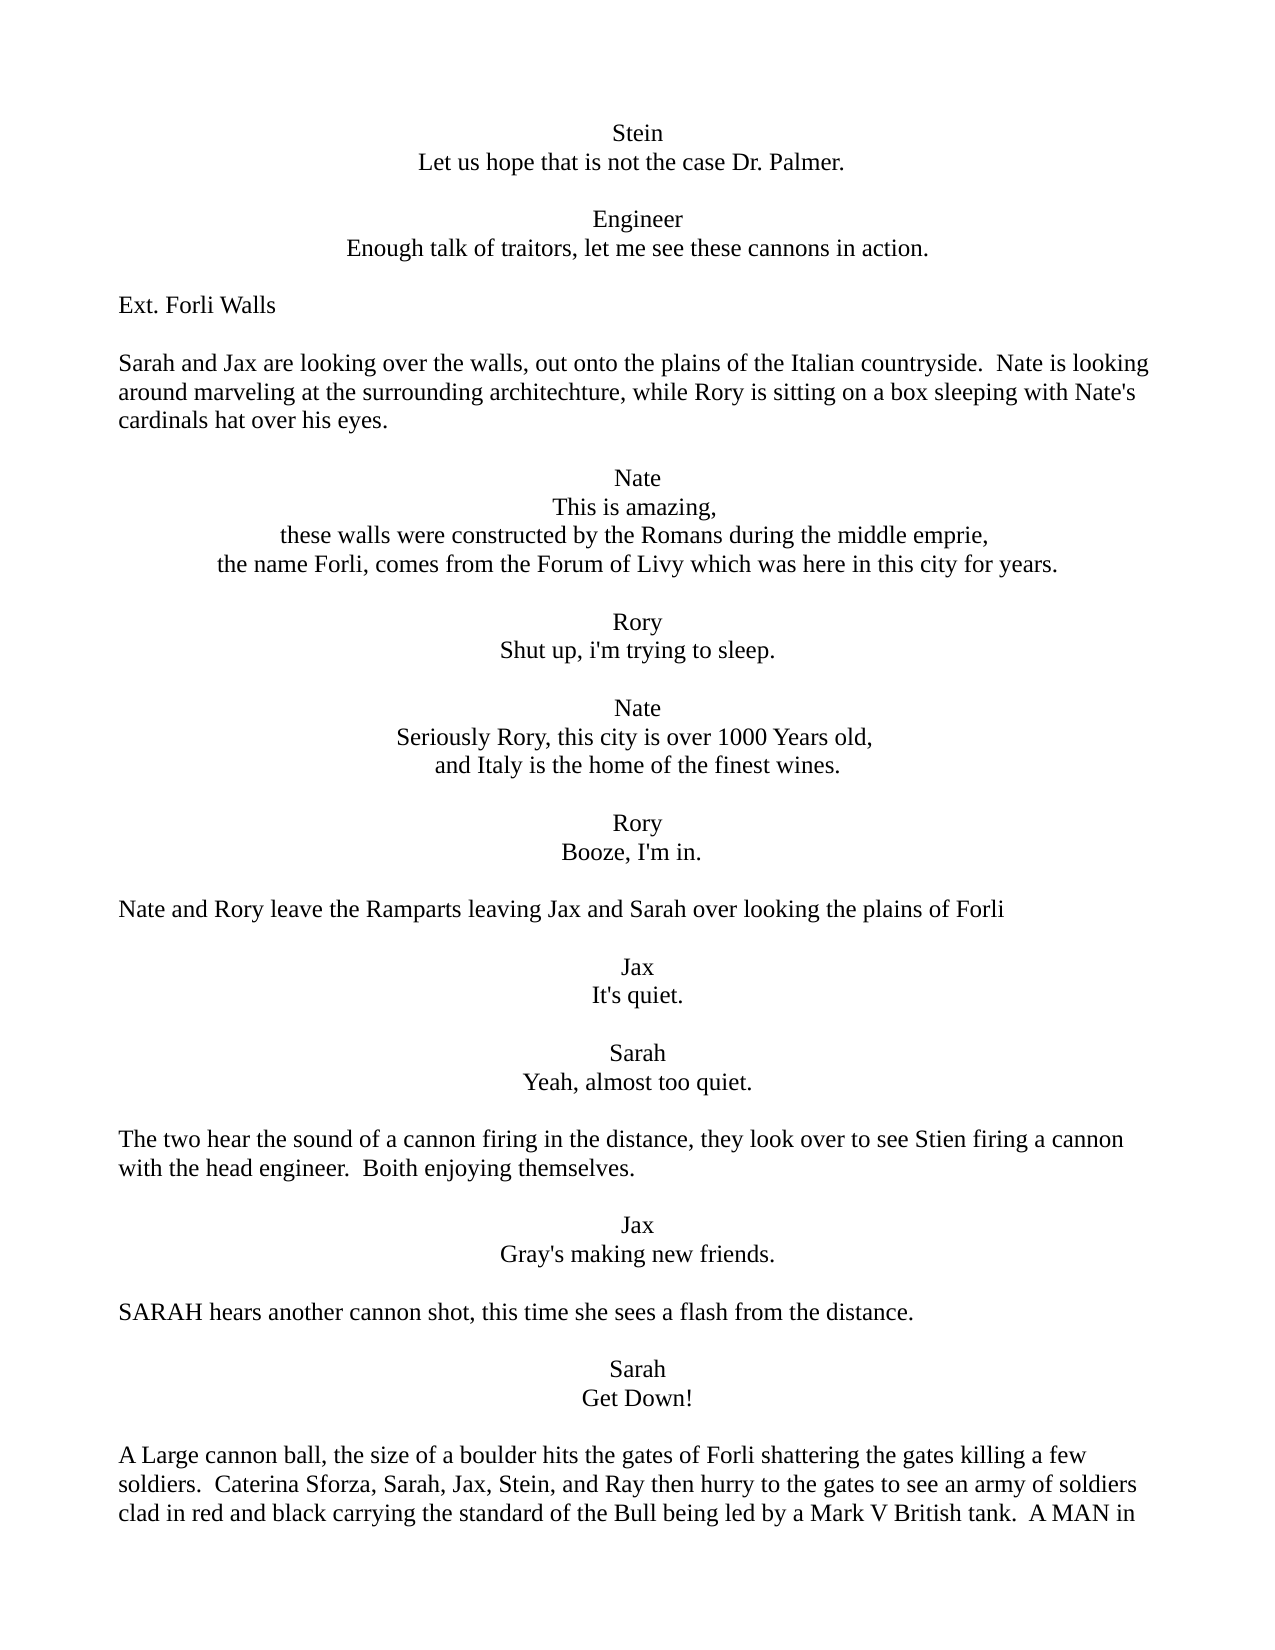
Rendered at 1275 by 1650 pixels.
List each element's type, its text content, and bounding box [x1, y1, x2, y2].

text Sarah and Jax are looking over the walls, out onto the plains of the Italian countryside. Nate is looking around marveling at the surrounding architechture, while Rory is sitting on a box sleeping with Nate's cardinals hat over his eyes. [118, 348, 1157, 434]
text Enough talk of traitors, let me see these cannons in action. [118, 233, 1157, 262]
text Jax [118, 1211, 1157, 1239]
text Sarah [118, 1354, 1157, 1383]
text Stein [118, 118, 1157, 147]
text Rory [118, 607, 1157, 636]
text Ext. Forli Walls [118, 291, 1157, 319]
text Get Down! [118, 1383, 1157, 1412]
text A Large cannon ball, the size of a boulder hits the gates of Forli shattering the gates killing a few soldiers. Caterina Sforza, Sarah, Jax, Stein, and Ray then hurry to the gates to see an army of soldiers clad in red and black carrying the standard of the Bull being led by a Mark V British tank. A MAN in [118, 1441, 1157, 1527]
text Nate [118, 463, 1157, 492]
text Nate [118, 693, 1157, 722]
text and Italy is the home of the finest wines. [118, 751, 1157, 779]
text Gray's making new friends. [118, 1239, 1157, 1268]
text Seriously Rory, this city is over 1000 Years old, [118, 722, 1157, 751]
text these walls were constructed by the Romans during the middle emprie, [118, 521, 1157, 549]
text Booze, I'm in. [118, 837, 1157, 866]
text Rory [118, 808, 1157, 837]
text SARAH hears another cannon shot, this time she sees a flash from the distance. [118, 1297, 1157, 1326]
text It's quiet. [118, 981, 1157, 1009]
text Nate and Rory leave the Ramparts leaving Jax and Sarah over looking the plains of Forli [118, 894, 1157, 923]
text Sarah [118, 1038, 1157, 1067]
text Jax [118, 952, 1157, 981]
text This is amazing, [118, 492, 1157, 521]
text Engineer [118, 204, 1157, 233]
text The two hear the sound of a cannon firing in the distance, they look over to see Stien firing a cannon with the head engineer. Boith enjoying themselves. [118, 1124, 1157, 1182]
text the name Forli, comes from the Forum of Livy which was here in this city for years. [118, 549, 1157, 578]
text Yeah, almost too quiet. [118, 1067, 1157, 1096]
text Let us hope that is not the case Dr. Palmer. [118, 147, 1157, 176]
text Shut up, i'm trying to sleep. [118, 636, 1157, 664]
